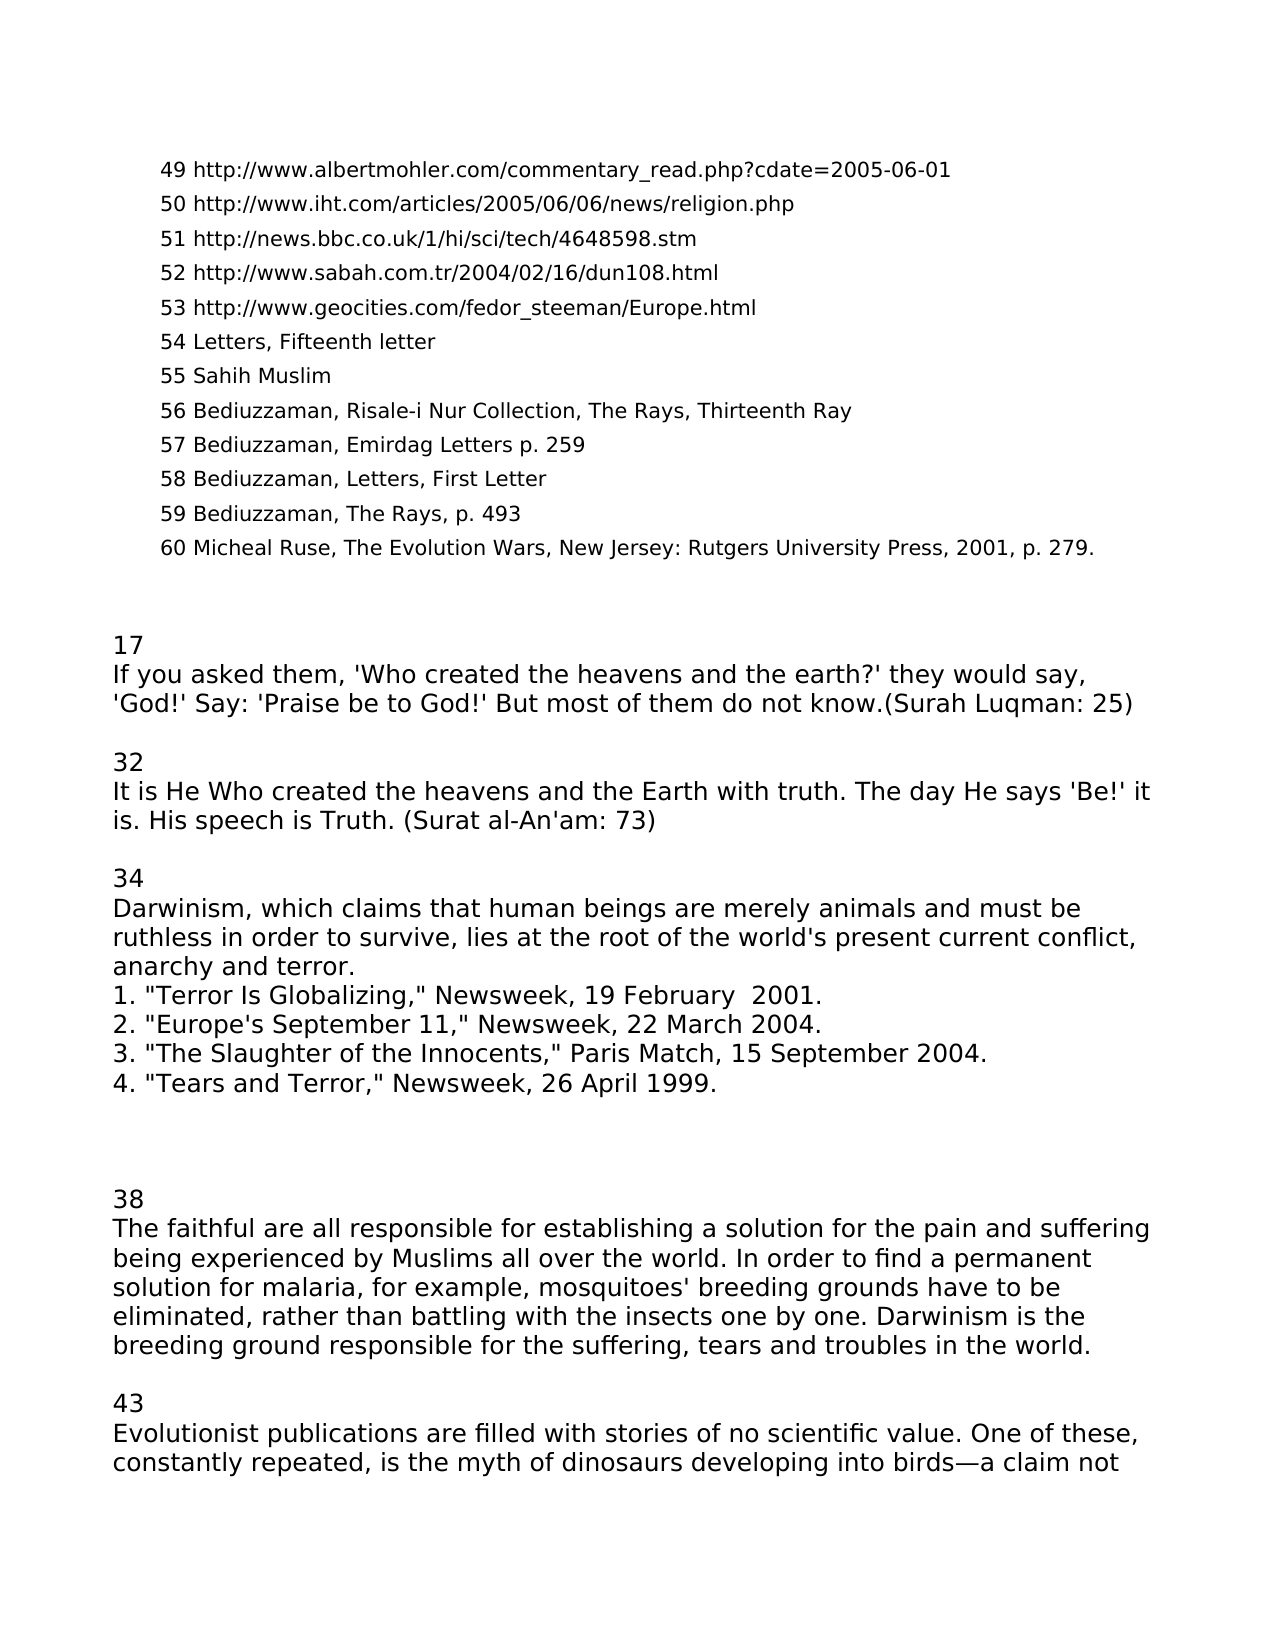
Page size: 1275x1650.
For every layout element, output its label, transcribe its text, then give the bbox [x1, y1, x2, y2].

text Evolutionist publications are filled with stories of no scientific value. One of these, constantly repeated, is the myth of dinosaurs developing into birds—a claim not [112, 1419, 1162, 1477]
text 55 Sahih Muslim [112, 356, 1162, 391]
text Darwinism, which claims that human beings are merely animals and must be ruthless in order to survive, lies at the root of the world's present current conflict, anarchy and terror. [112, 894, 1162, 981]
text 56 Bediuzzaman, Risale-i Nur Collection, The Rays, Thirteenth Ray [112, 391, 1162, 425]
text 3. "The Slaughter of the Innocents," Paris Match, 15 September 2004. [112, 1039, 1162, 1069]
text 1. "Terror Is Globalizing," Newsweek, 19 February 2001. [112, 981, 1162, 1010]
text 17 [112, 631, 1162, 660]
text 53 http://www.geocities.com/fedor_steeman/Europe.html [112, 287, 1162, 322]
text 58 Bediuzzaman, Letters, First Letter [112, 459, 1162, 494]
text 2. "Europe's September 11," Newsweek, 22 March 2004. [112, 1010, 1162, 1039]
text The faithful are all responsible for establishing a solution for the pain and suffering being experienced by Muslims all over the world. In order to find a permanent solution for malaria, for example, mosquitoes' breeding grounds have to be eliminated, rather than battling with the insects one by one. Darwinism is the breeding ground responsible for the suffering, tears and troubles in the world. [112, 1214, 1162, 1360]
text 34 [112, 864, 1162, 894]
text 51 http://news.bbc.co.uk/1/hi/sci/tech/4648598.stm [112, 219, 1162, 253]
text 38 [112, 1185, 1162, 1214]
text 59 Bediuzzaman, The Rays, p. 493 [112, 494, 1162, 528]
text It is He Who created the heavens and the Earth with truth. The day He says 'Be!' it is. His speech is Truth. (Surat al-An'am: 73) [112, 777, 1162, 835]
text 50 http://www.iht.com/articles/2005/06/06/news/religion.php [112, 184, 1162, 219]
text 4. "Tears and Terror," Newsweek, 26 April 1999. [112, 1069, 1162, 1098]
text 52 http://www.sabah.com.tr/2004/02/16/dun108.html [112, 253, 1162, 287]
text If you asked them, 'Who created the heavens and the earth?' they would say, 'God!' Say: 'Praise be to God!' But most of them do not know.(Surah Luqman: 25) [112, 660, 1162, 719]
text 32 [112, 748, 1162, 777]
text 54 Letters, Fifteenth letter [112, 322, 1162, 356]
text 57 Bediuzzaman, Emirdag Letters p. 259 [112, 425, 1162, 459]
text 60 Micheal Ruse, The Evolution Wars, New Jersey: Rutgers University Press, 2001, p. 279. [112, 528, 1162, 562]
text 43 [112, 1389, 1162, 1419]
text 49 http://www.albertmohler.com/commentary_read.php?cdate=2005-06-01 [112, 150, 1162, 184]
